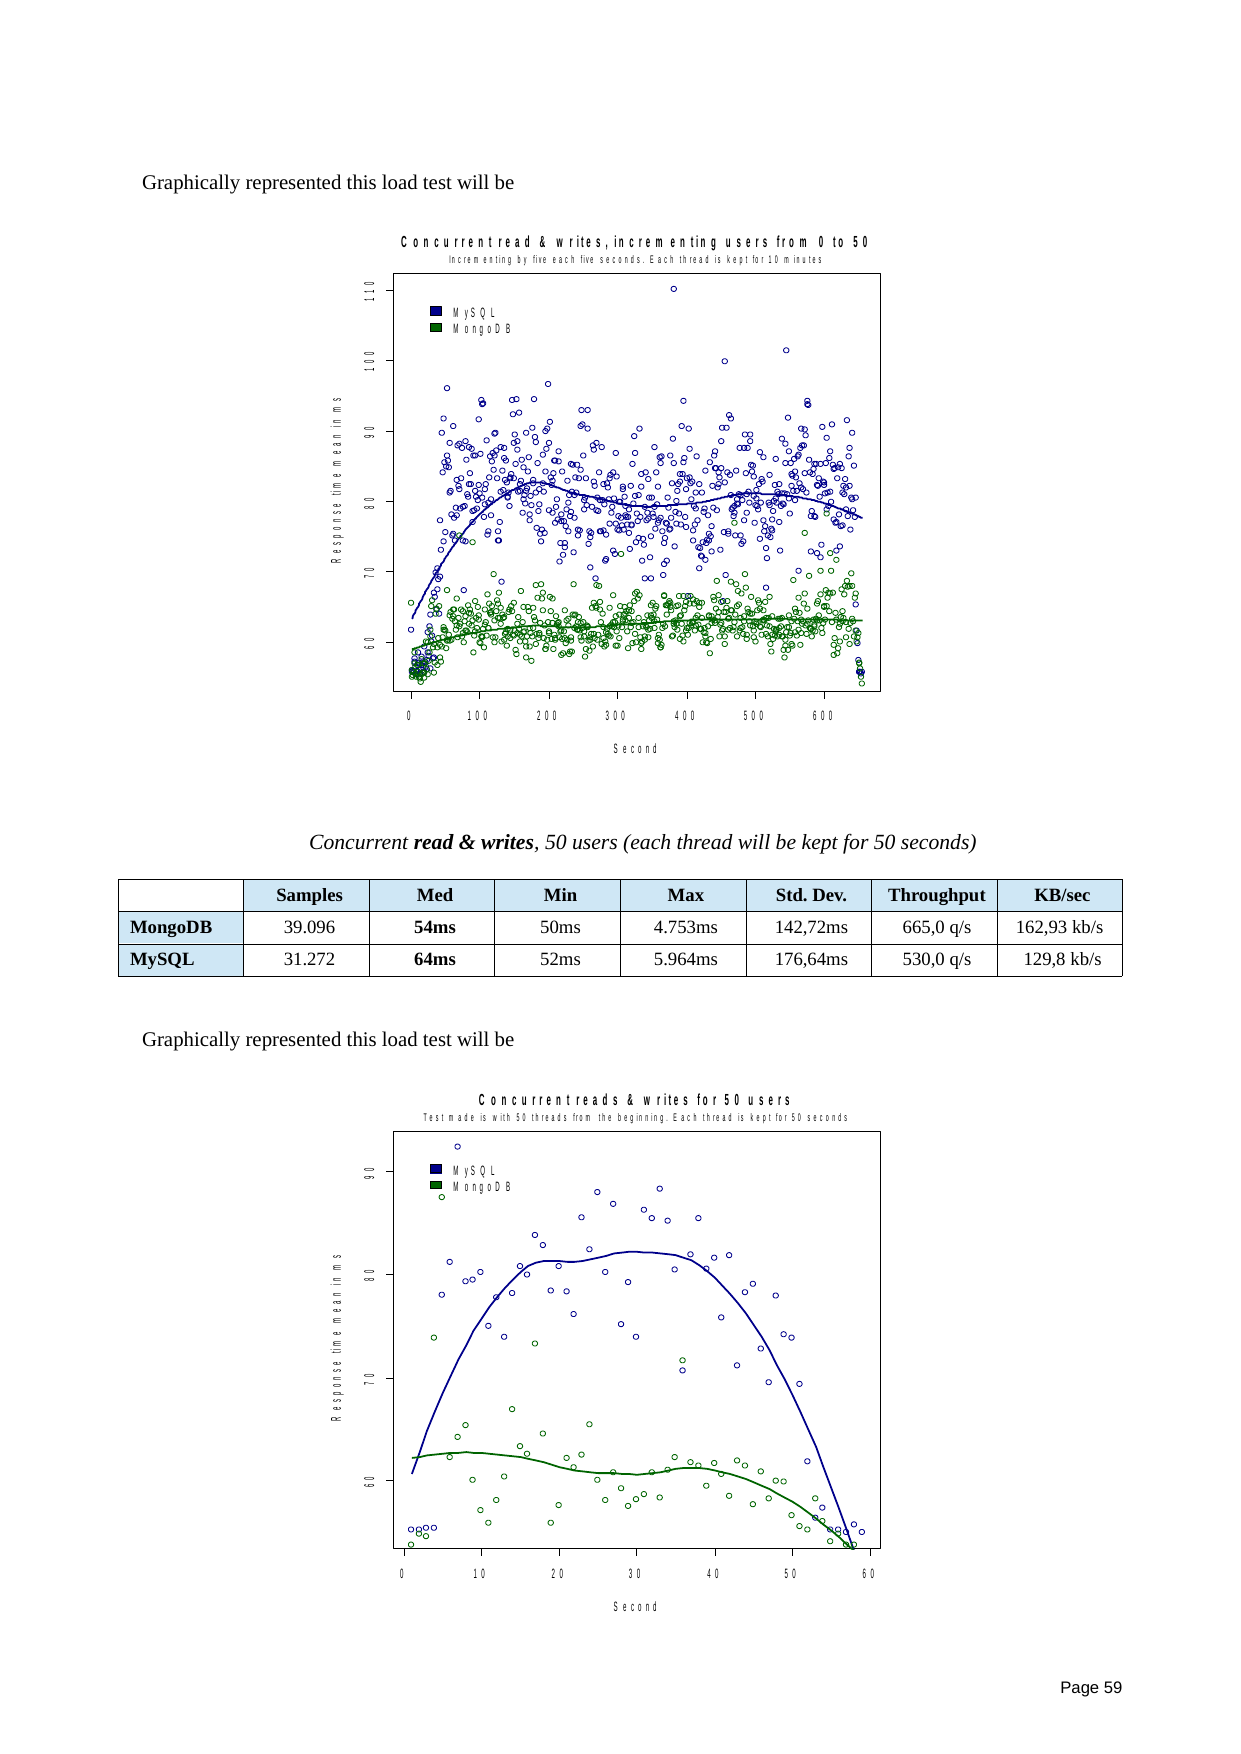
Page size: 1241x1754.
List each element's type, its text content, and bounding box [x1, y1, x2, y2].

table_header [119, 880, 243, 911]
table_header Max [621, 880, 746, 911]
table_cell 162,93 kb/s [998, 912, 1122, 943]
table_cell 530,0 q/s [872, 945, 997, 976]
table_cell 142,72ms [747, 912, 871, 943]
table_cell 39.096 [244, 912, 369, 943]
table_header Throughput [872, 880, 997, 911]
table_header KB/sec [998, 880, 1122, 911]
table_cell 176,64ms [747, 945, 871, 976]
table_cell 129,8 kb/s [998, 945, 1122, 976]
text Graphically represented this load test will be [118, 163, 1122, 196]
table_header Samples [244, 880, 369, 911]
table_cell 52ms [495, 945, 620, 976]
table_cell 50ms [495, 912, 620, 943]
table_cell 665,0 q/s [872, 912, 997, 943]
text Graphically represented this load test will be [118, 1021, 1122, 1053]
table_cell MySQL [119, 945, 243, 976]
table_cell 4.753ms [621, 912, 746, 943]
table_header Std. Dev. [747, 880, 871, 911]
subtitle Concurrent read & writes, 50 users (each thread will be kept for 50 seconds) [165, 829, 1122, 854]
table_cell 54ms [370, 912, 494, 943]
table_header Med [370, 880, 494, 911]
table_cell 64ms [370, 945, 494, 976]
table_cell 5.964ms [621, 945, 746, 976]
table_header Min [495, 880, 620, 911]
table_cell 31.272 [244, 945, 369, 976]
table_cell MongoDB [119, 912, 243, 943]
